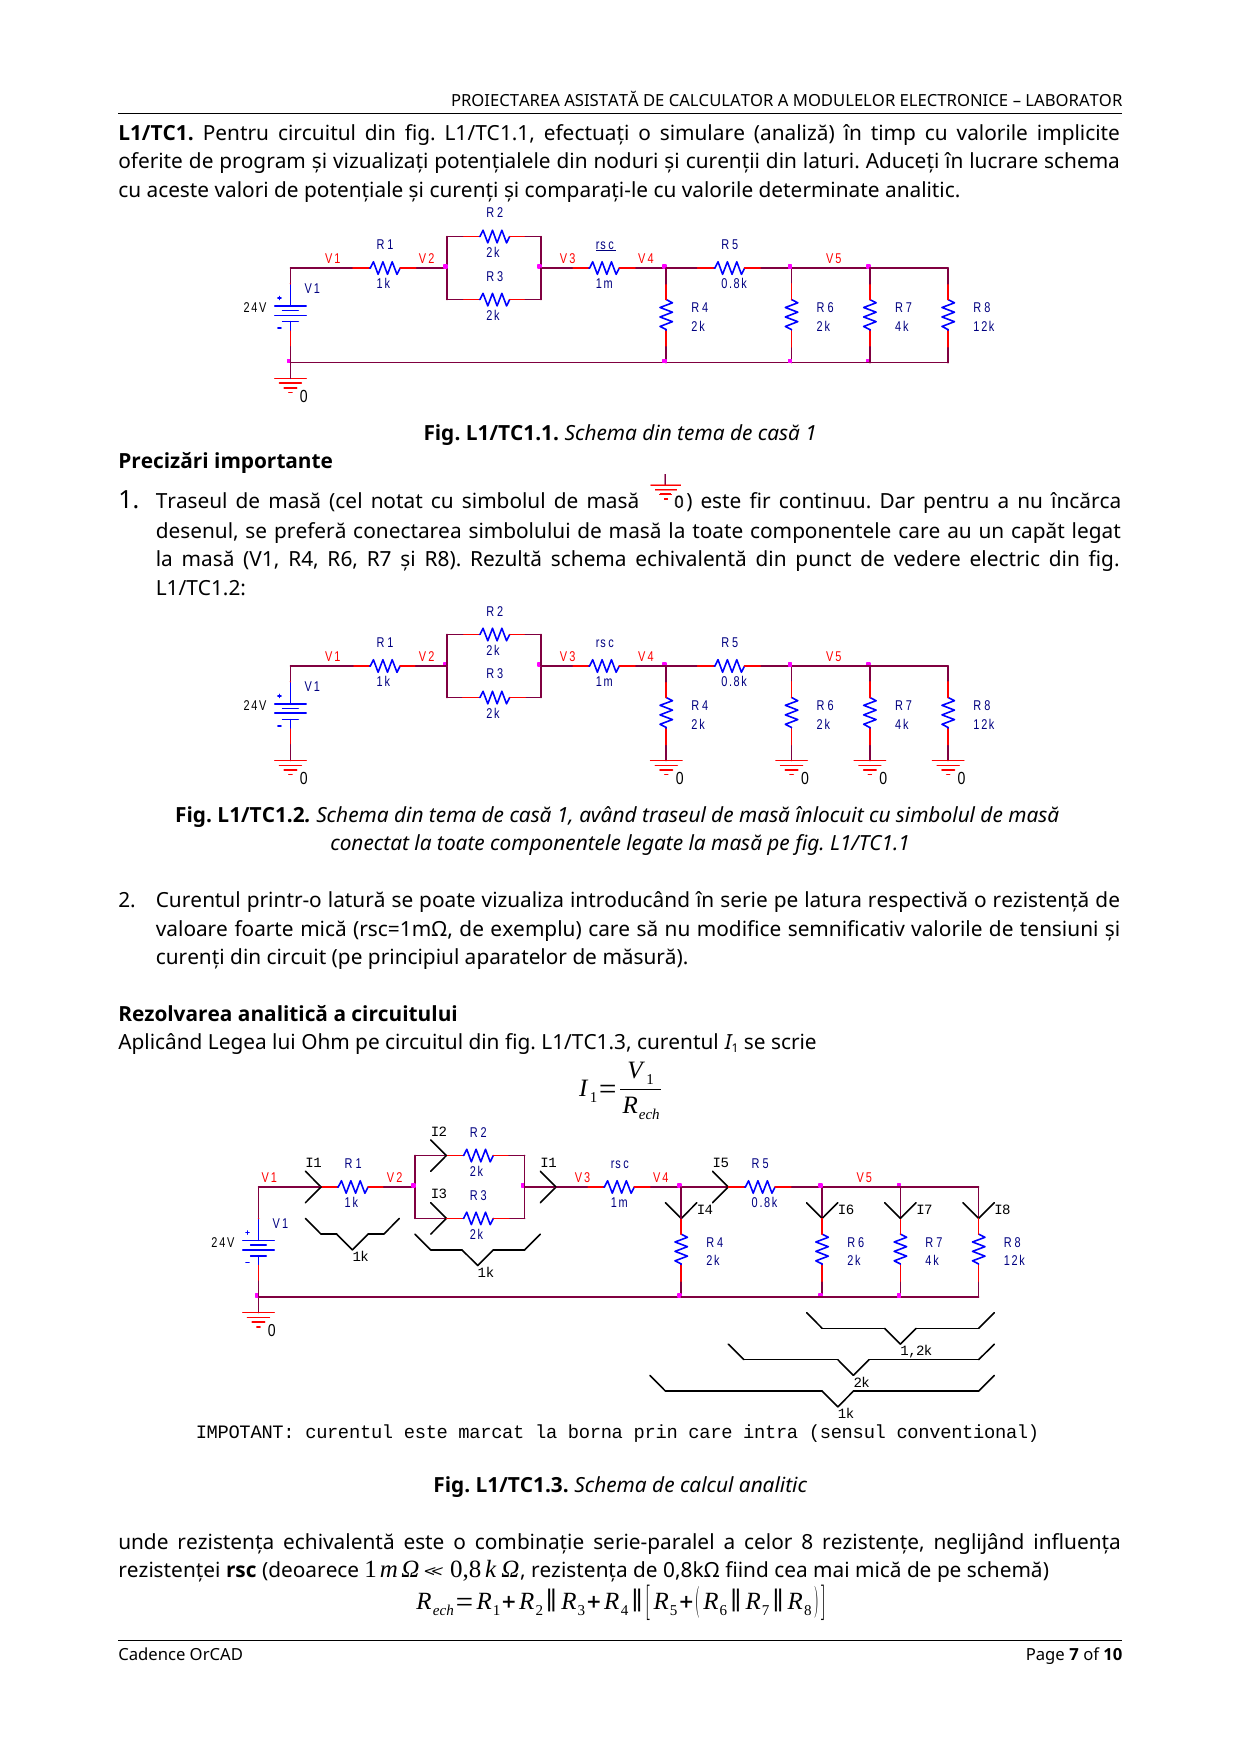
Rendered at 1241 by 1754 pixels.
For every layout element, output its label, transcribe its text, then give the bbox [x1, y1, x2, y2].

text L1/TC1. Pentru circuitul din fig. L1/TC1.1, efectuați o simulare (analiză) în timp cu valorile implicite oferite de program și vizualizați potențialele din noduri și curenții din laturi. Aduceți în lucrare schema cu aceste valori de potențiale și curenți și comparați-le cu valorile determinate analitic. [118, 118, 1122, 203]
list Traseul de masă (cel notat cu simbolul de masă ) este fir continuu. Dar pentru a nu încărca desenul, se preferă conectarea simbolului de masă la toate componentele care au un capăt legat la masă (V1, R4, R6, R7 și R8). Rezultă schema echivalentă din punct de vedere electric din fig. L1/TC1.2: [118, 475, 1122, 601]
list Curentul printr-o latură se poate vizualiza introducând în serie pe latura respectivă o rezistență de valoare foarte mică (rsc=1mΩ, de exemplu) care să nu modifice semnificativ valorile de tensiuni și curenți din circuit (pe principiul aparatelor de măsură). [118, 885, 1122, 971]
text Fig. L1/TC1.2. Schema din tema de casă 1, având traseul de masă înlocuit cu simbolul de masă conectat la toate componentele legate la masă pe fig. L1/TC1.1 [118, 800, 1122, 857]
text Precizări importante [118, 446, 1122, 475]
text unde rezistența echivalentă este o combinație serie-paralel a celor 8 rezistențe, neglijând influența rezistenței rsc (deoarece , rezistența de 0,8kΩ fiind cea mai mică de pe schemă) [118, 1527, 1122, 1584]
text Fig. L1/TC1.3. Schema de calcul analitic [118, 1470, 1122, 1498]
text Aplicând Legea lui Ohm pe circuitul din fig. L1/TC1.3, curentul I1 se scrie [118, 1027, 1122, 1056]
text Rezolvarea analitică a circuitului [118, 999, 1122, 1027]
picture [648, 474, 686, 509]
text Fig. L1/TC1.1. Schema din tema de casă 1 [118, 418, 1122, 446]
